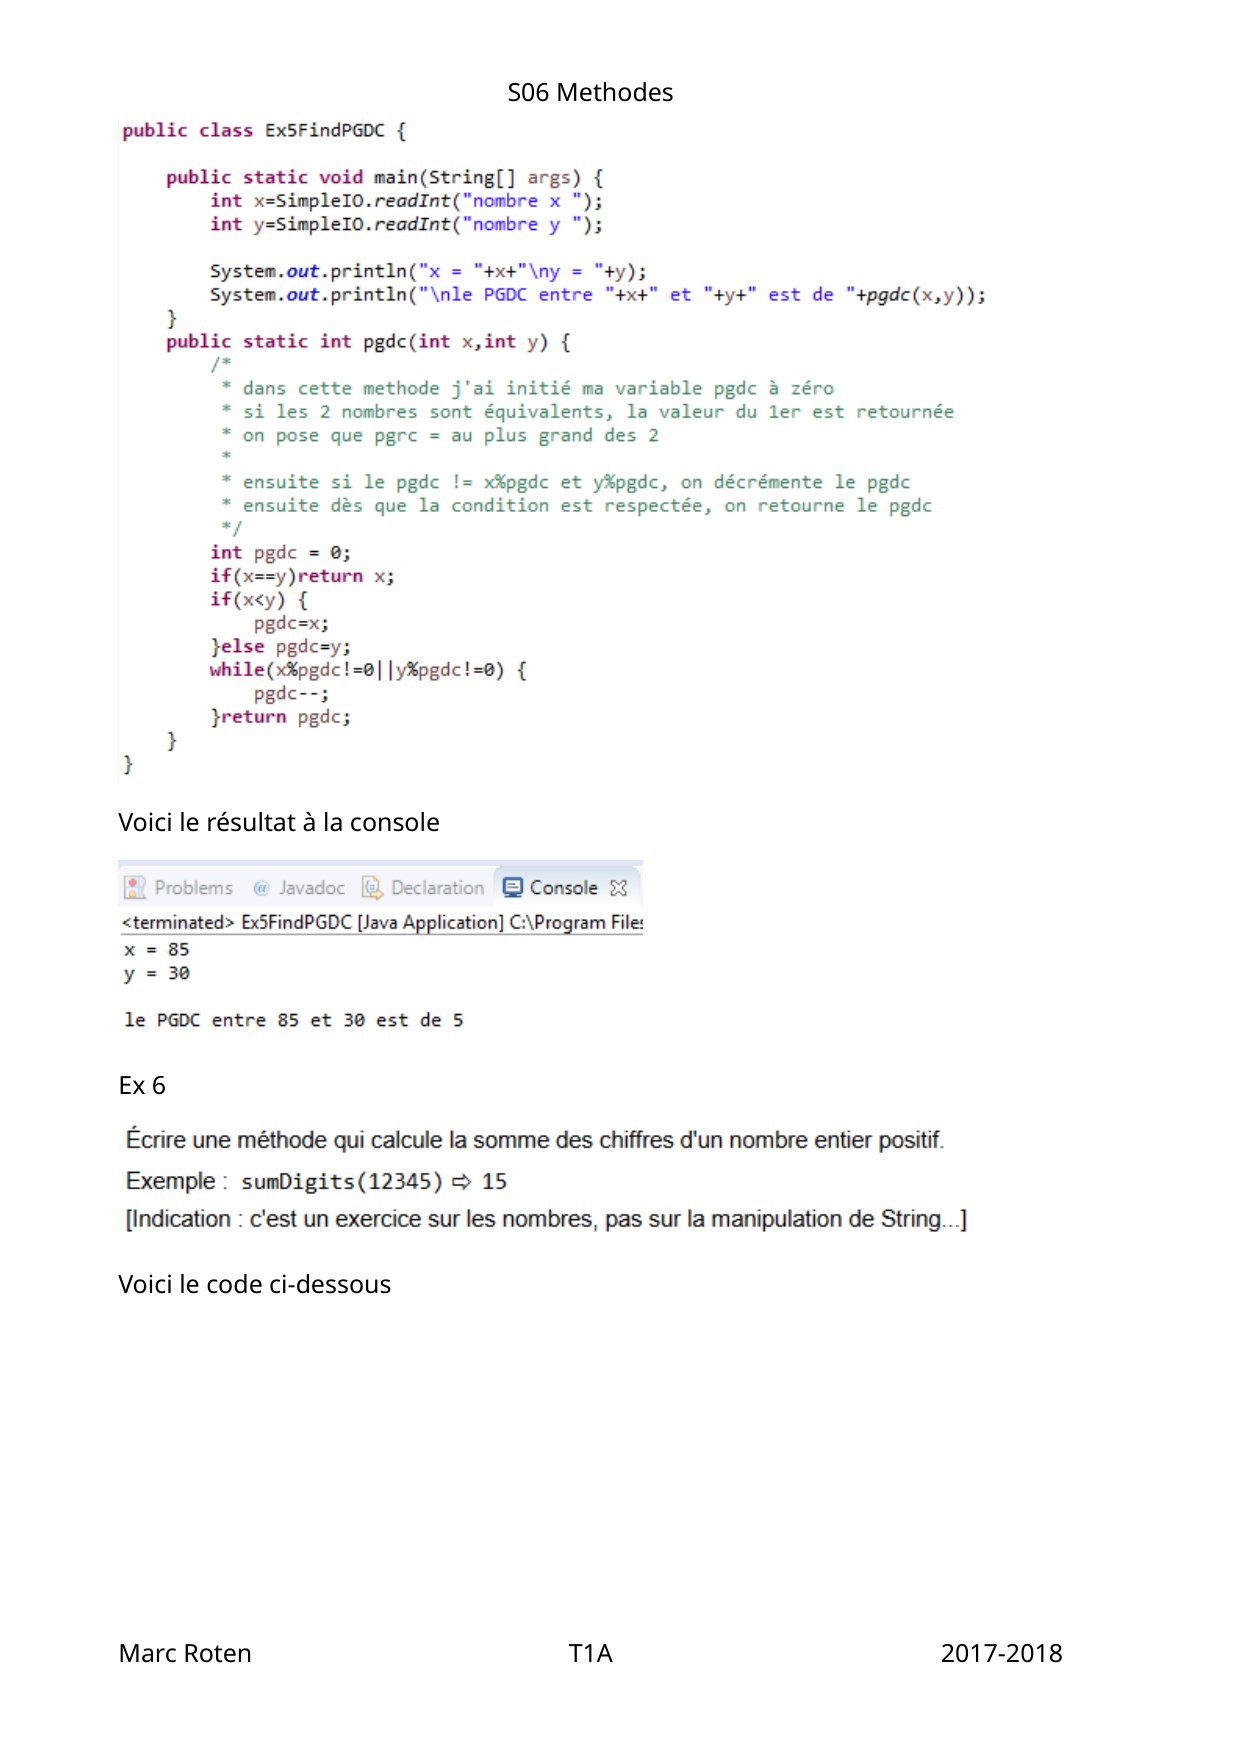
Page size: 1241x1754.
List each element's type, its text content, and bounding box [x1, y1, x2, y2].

text Voici le résultat à la console [118, 805, 1122, 839]
text Ex 6 [118, 1068, 1122, 1102]
text Voici le code ci-dessous [118, 1266, 1122, 1301]
